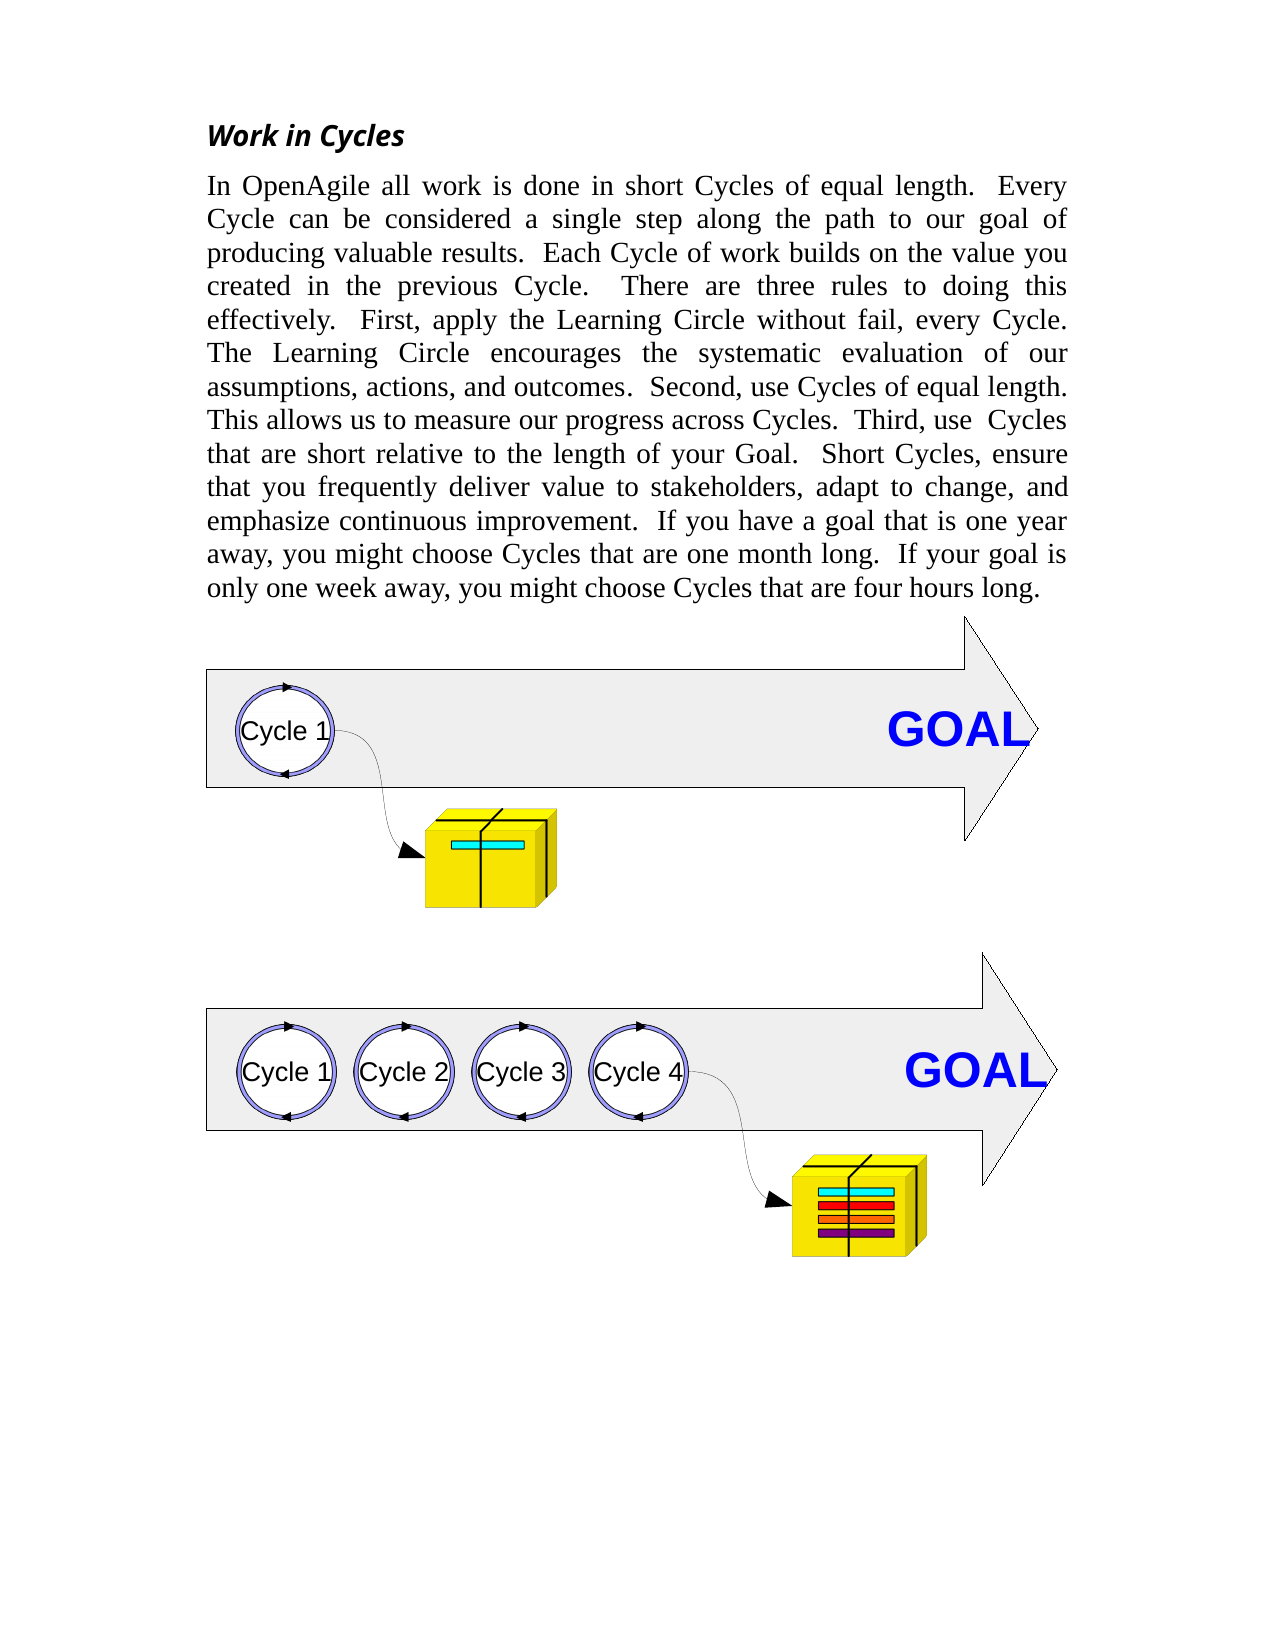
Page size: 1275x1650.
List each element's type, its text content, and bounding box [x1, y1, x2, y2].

subtitle Work in Cycles [207, 115, 1068, 155]
picture [353, 1021, 455, 1122]
picture [235, 682, 335, 779]
picture [471, 1021, 572, 1122]
picture [236, 1021, 337, 1122]
picture [425, 808, 557, 908]
picture [792, 1154, 927, 1257]
picture [588, 1021, 689, 1122]
text In OpenAgile all work is done in short Cycles of equal length. Every Cycle can be considered a single step along the path to our goal of producing valuable results. Each Cycle of work builds on the value you created in the previous Cycle. There are three rules to doing this effectively. First, apply the Learning Circle without fail, every Cycle. The Learning Circle encourages the systematic evaluation of our assumptions, actions, and outcomes. Second, use Cycles of equal length. This allows us to measure our progress across Cycles. Third, use Cycles that are short relative to the length of your Goal. Short Cycles, ensure that you frequently deliver value to stakeholders, adapt to change, and emphasize continuous improvement. If you have a goal that is one year away, you might choose Cycles that are one month long. If your goal is only one week away, you might choose Cycles that are four hours long. [207, 168, 1068, 604]
